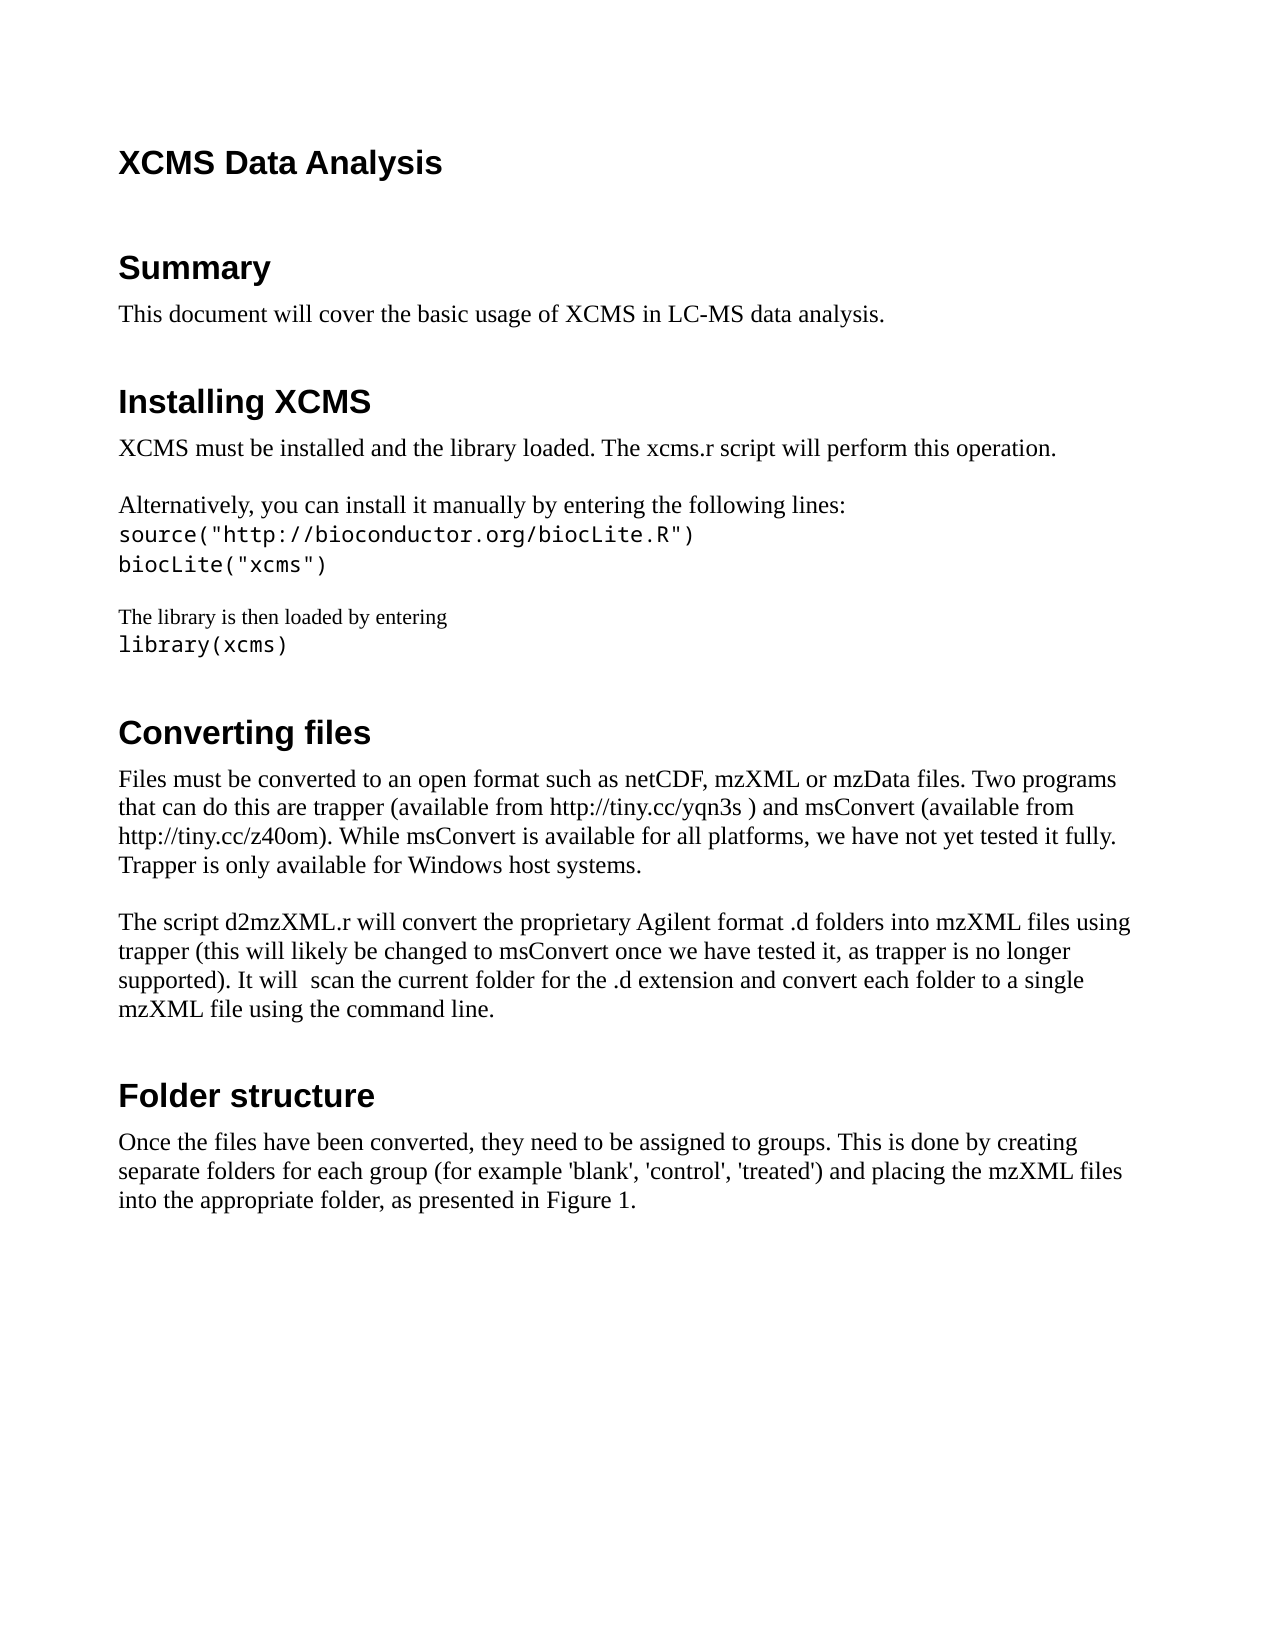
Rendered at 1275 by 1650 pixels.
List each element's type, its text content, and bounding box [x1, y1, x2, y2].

subtitle Folder structure [118, 1076, 1157, 1115]
text The library is then loaded by entering [118, 604, 1157, 629]
subtitle Converting files [118, 713, 1157, 751]
text source("http://bioconductor.org/biocLite.R") [118, 519, 1157, 549]
text XCMS must be installed and the library loaded. The xcms.r script will perform this operation. [118, 433, 1157, 462]
text This document will cover the basic usage of XCMS in LC-MS data analysis. [118, 299, 1157, 328]
text Alternatively, you can install it manually by entering the following lines: [118, 490, 1157, 519]
subtitle XCMS Data Analysis [118, 143, 1157, 182]
text biocLite("xcms") [118, 549, 1157, 579]
text Once the files have been converted, they need to be assigned to groups. This is done by creating separate folders for each group (for example 'blank', 'control', 'treated') and placing the mzXML files into the appropriate folder, as presented in Figure 1. [118, 1127, 1157, 1214]
subtitle Installing XCMS [118, 382, 1157, 420]
text Files must be converted to an open format such as netCDF, mzXML or mzData files. Two programs that can do this are trapper (available from http://tiny.cc/yqn3s ) and msConvert (available from http://tiny.cc/z40om). While msConvert is available for all platforms, we have not yet tested it fully. Trapper is only available for Windows host systems. [118, 764, 1157, 879]
text library(xcms) [118, 629, 1157, 659]
text The script d2mzXML.r will convert the proprietary Agilent format .d folders into mzXML files using trapper (this will likely be changed to msConvert once we have tested it, as trapper is no longer supported). It will scan the current folder for the .d extension and convert each folder to a single mzXML file using the command line. [118, 907, 1157, 1022]
subtitle Summary [118, 248, 1157, 287]
